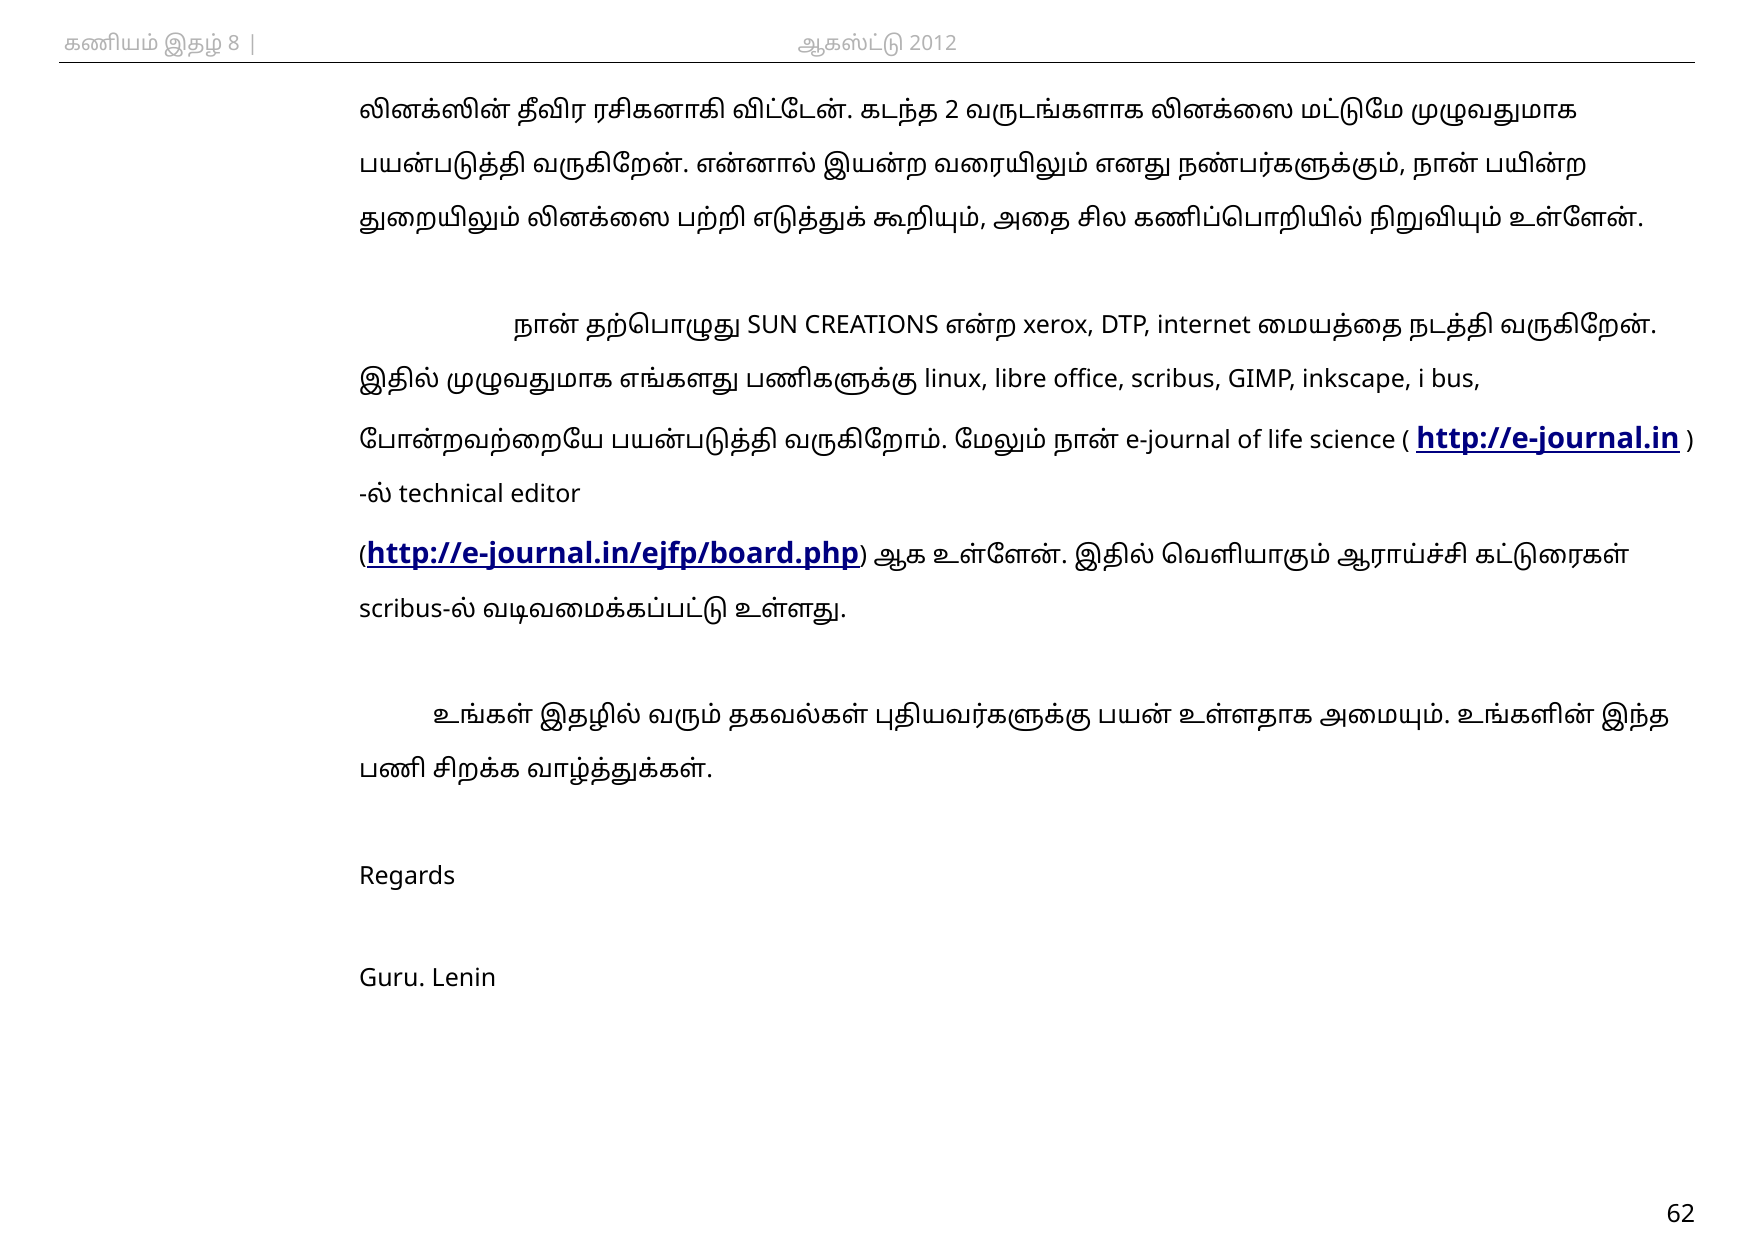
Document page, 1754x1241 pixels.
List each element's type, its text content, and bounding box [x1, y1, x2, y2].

text Regards Guru. Lenin [359, 806, 1695, 993]
text உங்கள் இதழில் வரும் தகவல்கள் புதியவர்களுக்கு பயன் உள்ளதாக அமையும். உங்களின் இந்த பணி சிறக்க வாழ்த்துக்கள். [359, 646, 1695, 788]
text நான் தற்பொழுது SUN CREATIONS என்ற xerox, DTP, internet மையத்தை நடத்தி வருகிறேன். இதில் முழுவதுமாக எங்களது பணிகளுக்கு linux, libre office, scribus, GIMP, inkscape, i bus, போன்றவற்றையே பயன்படுத்தி வருகிறோம். மேலும் நான் e-journal of life science ( http://e-journal.in ) -ல் technical editor (http://e-journal.in/ejfp/board.php) ஆக உள்ளேன். இதில் வெளியாகும் ஆராய்ச்சி கட்டுரைகள் scribus-ல் வடிவமைக்கப்பட்டு உள்ளது. [359, 306, 1695, 627]
text லினக்ஸின் தீவிர ரசிகனாகி விட்டேன். கடந்த 2 வருடங்களாக லினக்ஸை மட்டுமே முழுவதுமாக பயன்படுத்தி வருகிறேன். என்னால் இயன்ற வரையிலும் எனது நண்பர்களுக்கும், நான் பயின்ற துறையிலும் லினக்ஸை பற்றி எடுத்துக் கூறியும், அதை சில கணிப்பொறியில் நிறுவியும் உள்ளேன். [359, 92, 1695, 237]
